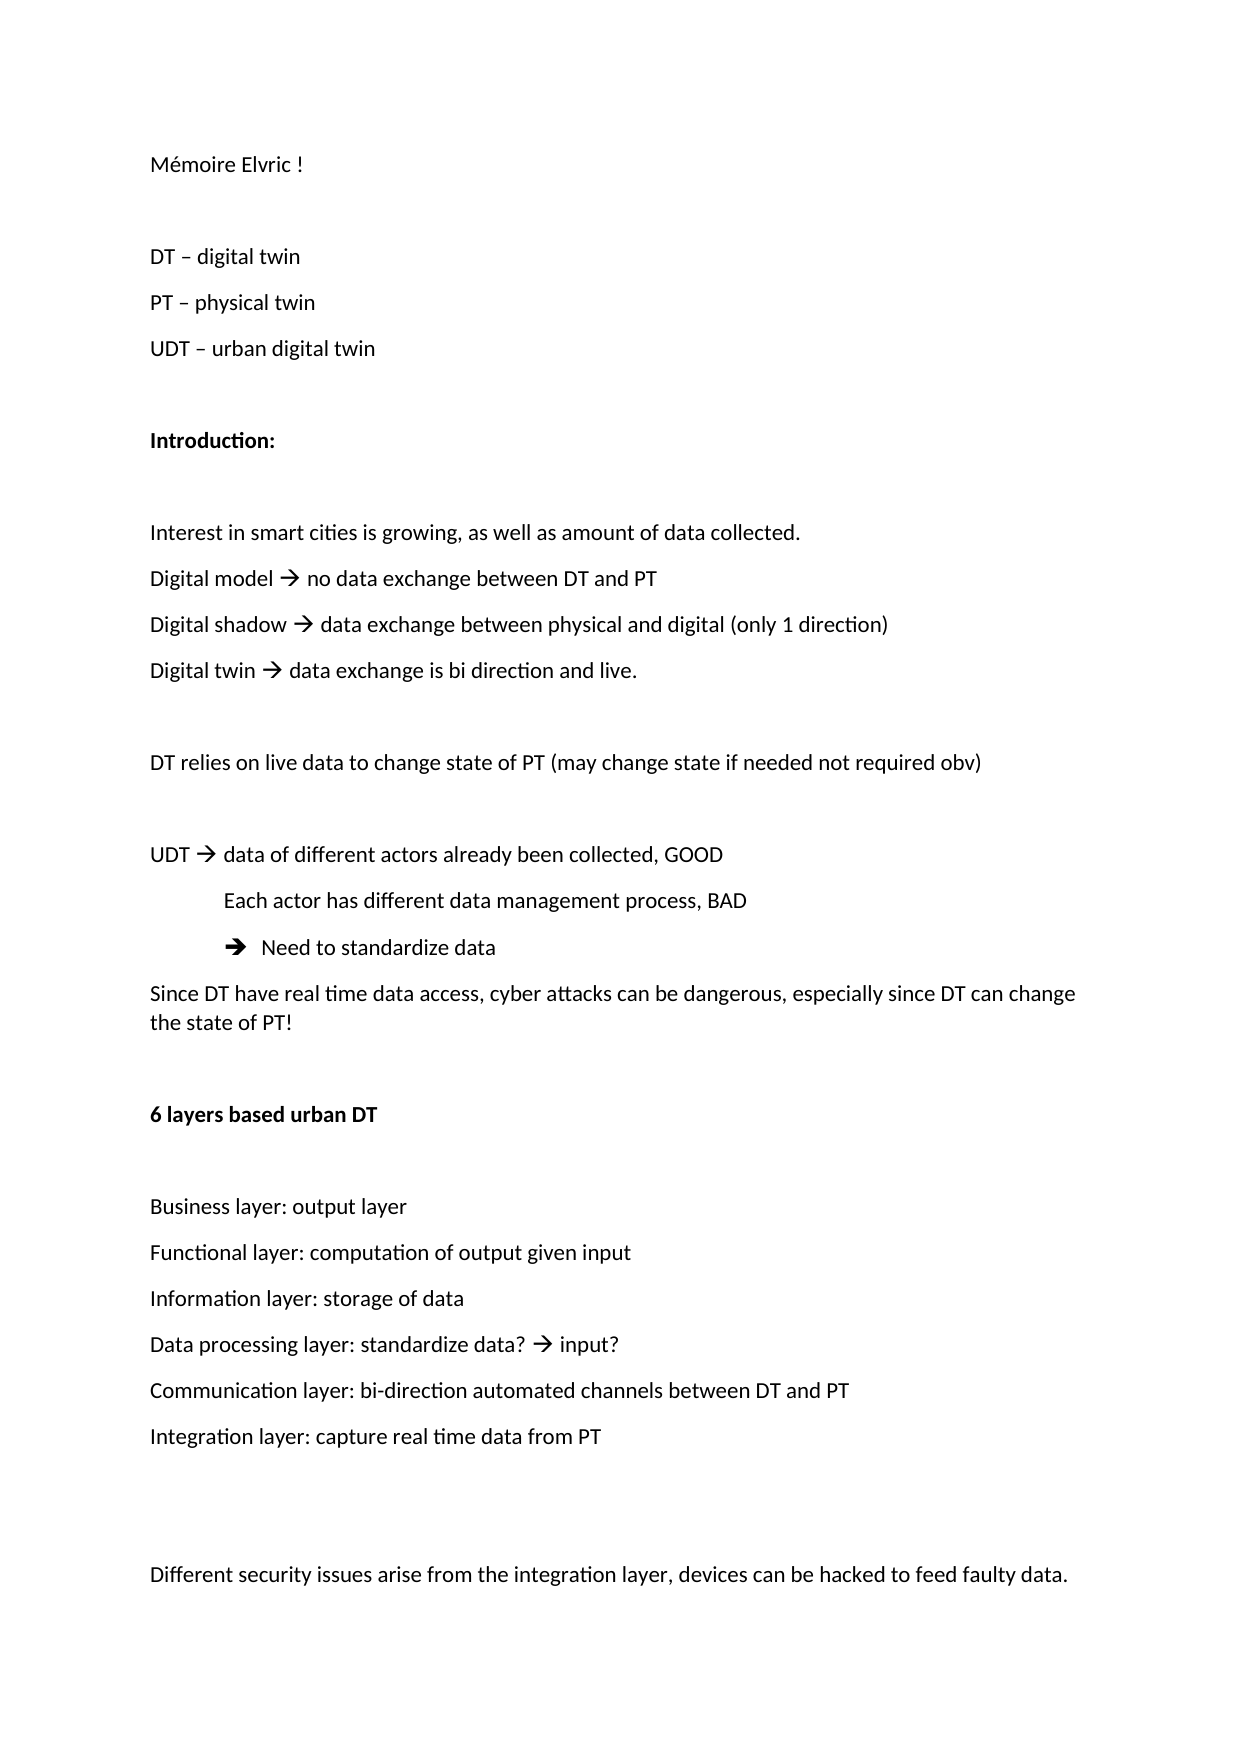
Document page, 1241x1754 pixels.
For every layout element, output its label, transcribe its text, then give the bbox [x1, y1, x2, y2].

text Different security issues arise from the integration layer, devices can be hacked to feed faulty data. [150, 1561, 1090, 1589]
text Communication layer: bi-direction automated channels between DT and PT [150, 1376, 1090, 1404]
text Interest in smart cities is growing, as well as amount of data collected. [150, 518, 1090, 546]
text Mémoire Elvric ! [150, 150, 1090, 178]
text Data processing layer: standardize data?  input? [150, 1330, 1090, 1358]
text Business layer: output layer [150, 1192, 1090, 1220]
text Each actor has different data management process, BAD [150, 887, 1090, 915]
text PT – physical twin [150, 288, 1090, 316]
text Information layer: storage of data [150, 1284, 1090, 1312]
text Integration layer: capture real time data from PT [150, 1422, 1090, 1451]
text Since DT have real time data access, cyber attacks can be dangerous, especially since DT can change the state of PT! [150, 979, 1090, 1036]
text 6 layers based urban DT [150, 1100, 1090, 1128]
text UDT – urban digital twin [150, 334, 1090, 362]
text Digital twin  data exchange is bi direction and live. [150, 656, 1090, 684]
text Functional layer: computation of output given input [150, 1238, 1090, 1266]
text Digital shadow  data exchange between physical and digital (only 1 direction) [150, 610, 1090, 638]
text DT relies on live data to change state of PT (may change state if needed not required obv) [150, 748, 1090, 777]
text UDT  data of different actors already been collected, GOOD [150, 841, 1090, 869]
list Need to standardize data [224, 933, 1090, 961]
text DT – digital twin [150, 242, 1090, 270]
text Introduction: [150, 426, 1090, 454]
text Digital model  no data exchange between DT and PT [150, 564, 1090, 592]
